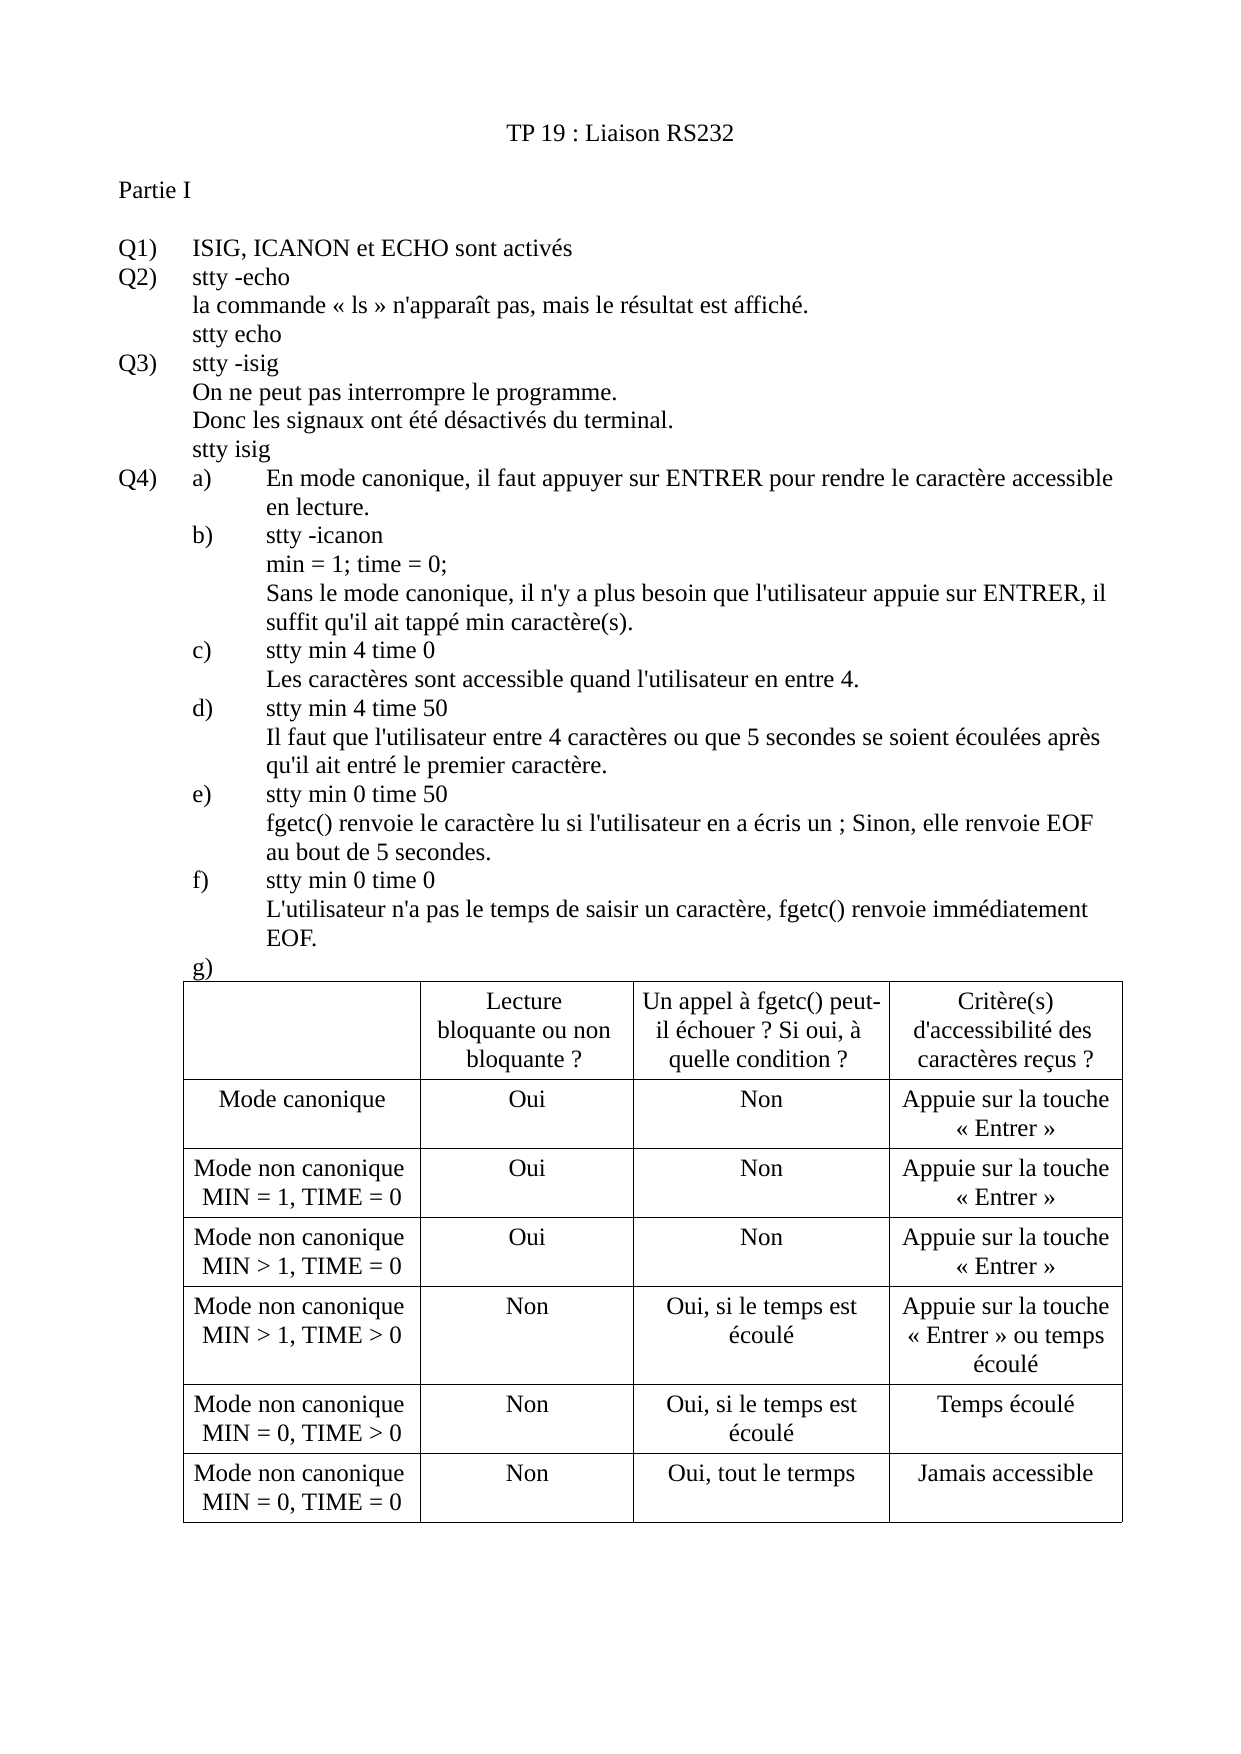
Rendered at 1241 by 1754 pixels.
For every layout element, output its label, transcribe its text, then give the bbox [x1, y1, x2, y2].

text Il faut que l'utilisateur entre 4 caractères ou que 5 secondes se soient écoulées après qu'il ait entré le premier caractère. [118, 722, 1122, 779]
text Q3) stty -isig [118, 348, 1122, 377]
text Les caractères sont accessible quand l'utilisateur en entre 4. [118, 664, 1122, 693]
table_cell Oui, si le temps est écoulé [634, 1287, 889, 1383]
text Q4) a) En mode canonique, il faut appuyer sur ENTRER pour rendre le caractère accessible en lecture. [118, 463, 1122, 521]
table_cell Appuie sur la touche « Entrer » [890, 1218, 1122, 1286]
table_cell Jamais accessible [890, 1454, 1122, 1522]
table_cell Non [421, 1287, 633, 1383]
text TP 19 : Liaison RS232 [118, 118, 1122, 147]
table_cell Oui, tout le termps [634, 1454, 889, 1522]
text stty isig [118, 434, 1122, 463]
text d) stty min 4 time 50 [118, 693, 1122, 722]
table_cell Mode non canonique MIN > 1, TIME > 0 [184, 1287, 420, 1383]
table_cell Appuie sur la touche « Entrer » ou temps écoulé [890, 1287, 1122, 1383]
text e) stty min 0 time 50 [118, 779, 1122, 808]
text stty echo [118, 319, 1122, 348]
table_cell Non [634, 1080, 889, 1147]
table_header Lecture bloquante ou non bloquante ? [421, 982, 633, 1078]
text la commande « ls » n'apparaît pas, mais le résultat est affiché. [118, 291, 1122, 319]
table_cell Mode non canonique MIN = 0, TIME = 0 [184, 1454, 420, 1522]
table_cell Oui [421, 1149, 633, 1217]
text Q2) stty -echo [118, 262, 1122, 291]
table_cell Appuie sur la touche « Entrer » [890, 1149, 1122, 1217]
table_cell Appuie sur la touche « Entrer » [890, 1080, 1122, 1147]
text f) stty min 0 time 0 [118, 866, 1122, 894]
table_cell Mode canonique [184, 1080, 420, 1147]
table_cell Non [634, 1218, 889, 1286]
table_cell Non [421, 1454, 633, 1522]
text Sans le mode canonique, il n'y a plus besoin que l'utilisateur appuie sur ENTRER, il suffit qu'il ait tappé min caractère(s). [118, 578, 1122, 636]
table_cell Non [421, 1385, 633, 1452]
text b) stty -icanon [118, 521, 1122, 549]
table_cell Temps écoulé [890, 1385, 1122, 1452]
table_cell Non [634, 1149, 889, 1217]
text Partie I [118, 176, 1122, 204]
text On ne peut pas interrompre le programme. [118, 377, 1122, 406]
text Donc les signaux ont été désactivés du terminal. [118, 406, 1122, 434]
text c) stty min 4 time 0 [118, 636, 1122, 664]
table_cell Mode non canonique MIN > 1, TIME = 0 [184, 1218, 420, 1286]
table_cell Oui [421, 1218, 633, 1286]
table_cell Mode non canonique MIN = 1, TIME = 0 [184, 1149, 420, 1217]
text Q1) ISIG, ICANON et ECHO sont activés [118, 233, 1122, 262]
text min = 1; time = 0; [118, 549, 1122, 578]
text L'utilisateur n'a pas le temps de saisir un caractère, fgetc() renvoie immédiatement EOF. [118, 894, 1122, 952]
table_cell Mode non canonique MIN = 0, TIME > 0 [184, 1385, 420, 1452]
table_header [184, 982, 420, 1078]
table_cell Oui, si le temps est écoulé [634, 1385, 889, 1452]
table_cell Oui [421, 1080, 633, 1147]
table_header Critère(s) d'accessibilité des caractères reçus ? [890, 982, 1122, 1078]
table_header Un appel à fgetc() peut- il échouer ? Si oui, à quelle condition ? [634, 982, 889, 1078]
text fgetc() renvoie le caractère lu si l'utilisateur en a écris un ; Sinon, elle renvoie EOF au bout de 5 secondes. [118, 808, 1122, 866]
text g) [118, 952, 1122, 981]
